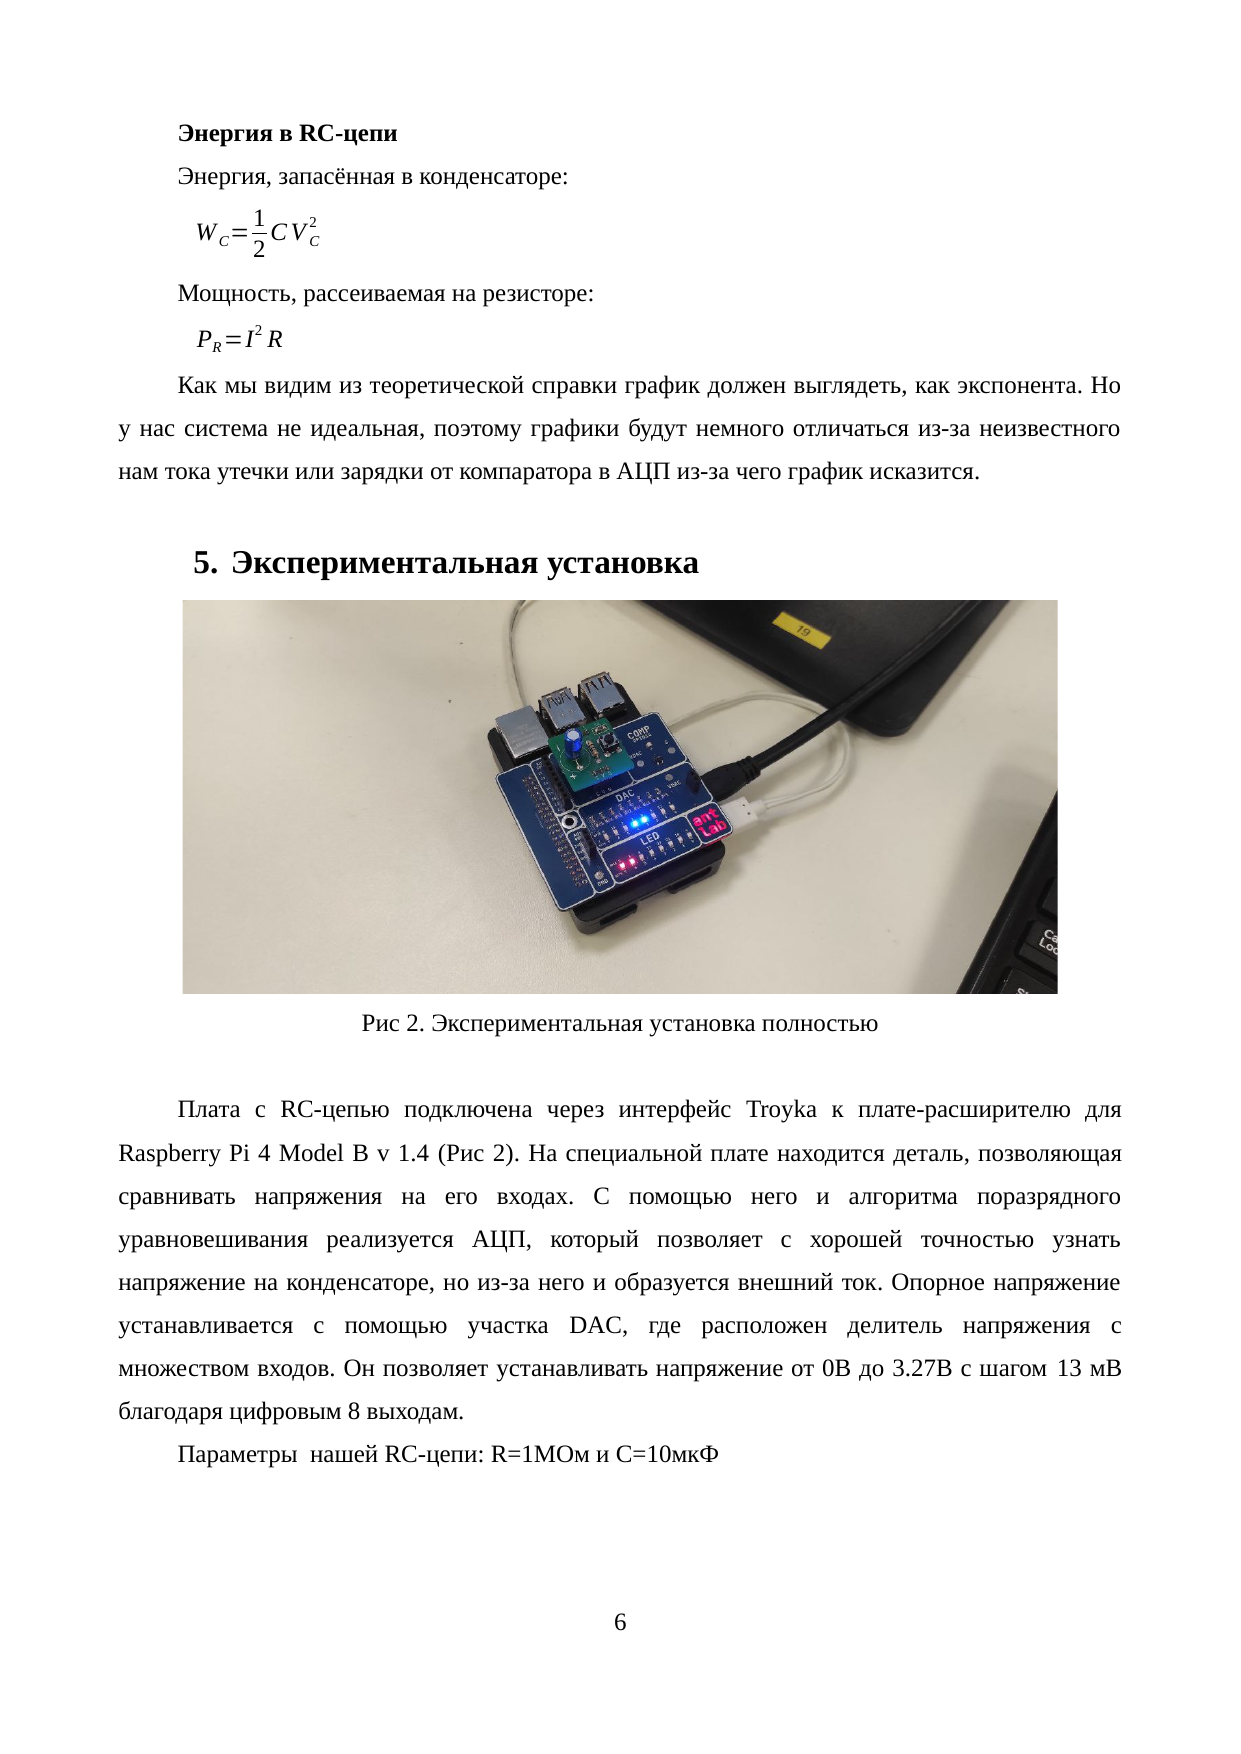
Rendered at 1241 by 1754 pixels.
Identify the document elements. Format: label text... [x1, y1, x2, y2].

text Параметры нашей RC-цепи: R=1МОм и С=10мкФ [118, 1439, 1122, 1468]
text Энергия в RC-цепи [118, 118, 1122, 147]
text Мощность, рассеиваемая на резисторе: [118, 278, 1122, 306]
text Рис 2. Экспериментальная установка полностью [118, 1008, 1122, 1037]
text Энергия, запасённая в конденсаторе: [118, 161, 1122, 190]
picture [182, 600, 1058, 994]
list Экспериментальная установка [193, 543, 1122, 581]
text Плата с RC-цепью подключена через интерфейс Troyka к плате-расширителю для Raspberry Pi 4 Model B v 1.4 (Рис 2). На специальной плате находится деталь, позволяющая сравнивать напряжения на его входах. С помощью него и алгоритма поразрядного уравновешивания реализуется АЦП, который позволяет с хорошей точностью узнать напряжение на конденсаторе, но из-за него и образуется внешний ток. Опорное напряжение устанавливается с помощью участка DAC, где расположен делитель напряжения с множеством входов. Он позволяет устанавливать напряжение от 0В до 3.27В с шагом 13 мВ благодаря цифровым 8 выходам. [118, 1094, 1122, 1425]
text Как мы видим из теоретической справки график должен выглядеть, как экспонента. Но у нас система не идеальная, поэтому графики будут немного отличаться из-за неизвестного нам тока утечки или зарядки от компаратора в АЦП из-за чего график исказится. [118, 370, 1122, 485]
